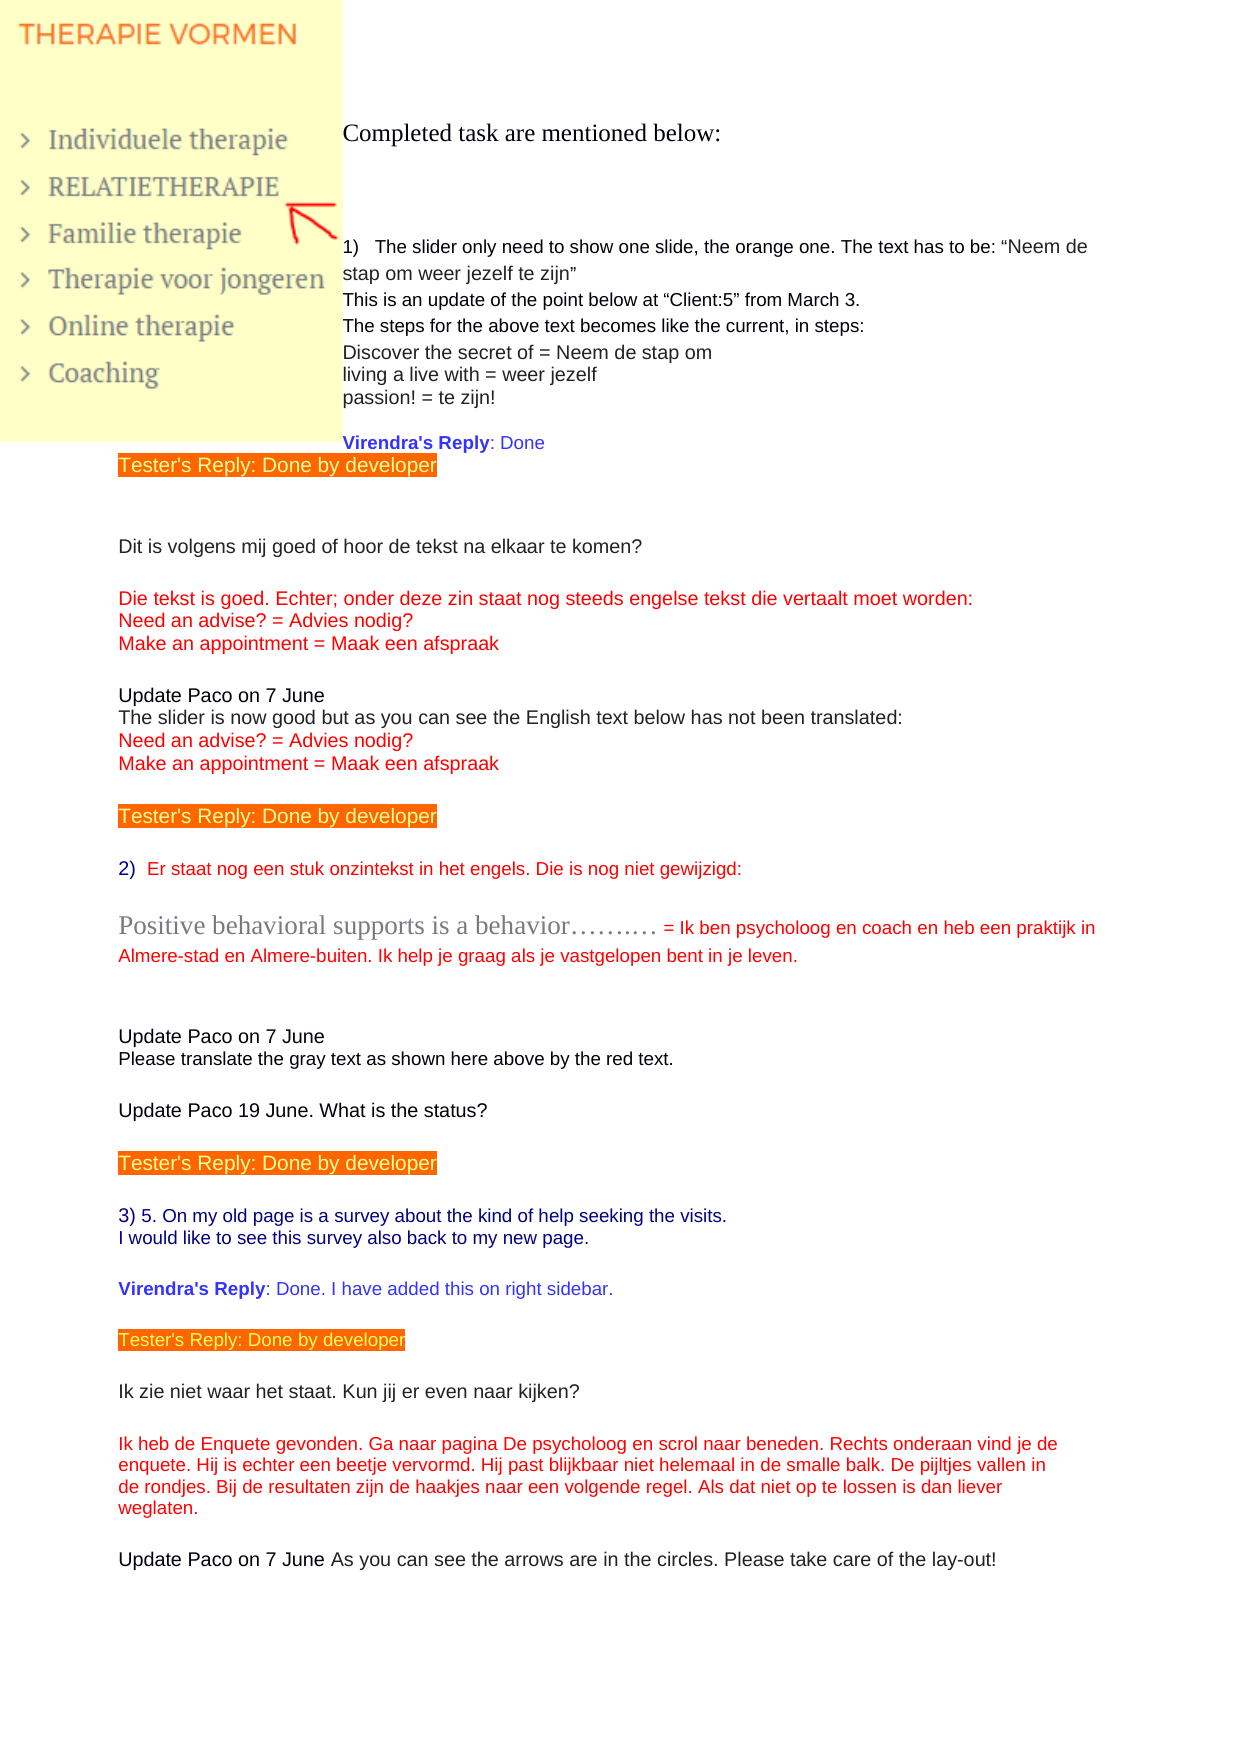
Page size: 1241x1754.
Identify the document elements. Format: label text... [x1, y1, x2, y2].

text Discover the secret of = Neem de stap om [343, 341, 1122, 363]
text Tester's Reply: Done by developer [118, 1151, 1063, 1175]
text Update Paco 19 June. What is the status? [118, 1099, 1063, 1121]
text Virendra's Reply: Done. I have added this on right sidebar. [118, 1278, 1063, 1299]
text Ik zie niet waar het staat. Kun jij er even naar kijken? [118, 1380, 1063, 1403]
text Positive behavioral supports is a behavior…….… = Ik ben psycholoog en coach en heb een praktijk in Almere-stad en Almere-buiten. Ik help je graag als je vastgelopen bent in je leven. [118, 909, 1122, 966]
text 2) Er staat nog een stuk onzintekst in het engels. Die is nog niet gewijzigd: [118, 857, 1063, 880]
text living a live with = weer jezelf [343, 363, 1122, 386]
text Die tekst is goed. Echter; onder deze zin staat nog steeds engelse tekst die vertaalt moet worden: [118, 587, 1122, 609]
text Please translate the gray text as shown here above by the red text. [118, 1048, 1063, 1069]
text Ik heb de Enquete gevonden. Ga naar pagina De psycholoog en scrol naar beneden. Rechts onderaan vind je de enquete. Hij is echter een beetje vervormd. Hij past blijkbaar niet helemaal in de smalle balk. De pijltjes vallen in de rondjes. Bij de resultaten zijn de haakjes naar een volgende regel. Als dat niet op te lossen is dan liever weglaten. [118, 1432, 1063, 1518]
text Completed task are mentioned below: [343, 118, 1063, 147]
text Tester's Reply: Done by developer [118, 1329, 1063, 1351]
text Tester's Reply: Done by developer [118, 804, 1063, 828]
text Update Paco on 7 June As you can see the arrows are in the circles. Please take care of the lay-out! [118, 1548, 1063, 1571]
text Update Paco on 7 June [118, 683, 1122, 706]
picture [0, 0, 343, 442]
text This is an update of the point below at “Client:5” from March 3. [343, 289, 1122, 311]
text Need an advise? = Advies nodig? [118, 729, 1122, 752]
text The steps for the above text becomes like the current, in steps: [343, 315, 1122, 336]
text Need an advise? = Advies nodig? [118, 609, 1122, 632]
text Make an appointment = Maak een afspraak [118, 632, 1122, 655]
text Tester's Reply: Done by developer [118, 453, 1063, 477]
text Dit is volgens mij goed of hoor de tekst na elkaar te komen? [118, 535, 1122, 558]
text passion! = te zijn! [343, 386, 1122, 409]
text Virendra's Reply: Done [118, 409, 1122, 453]
text The slider is now good but as you can see the English text below has not been translated: [118, 706, 1122, 729]
text 3) 5. On my old page is a survey about the kind of help seeking the visits. I would like to see this survey also back to my new page. [118, 1204, 1063, 1248]
text Update Paco on 7 June [118, 1025, 1122, 1048]
text 1) The slider only need to show one slide, the orange one. The text has to be: “Neem de stap om weer jezelf te zijn” [343, 234, 1122, 284]
text Make an appointment = Maak een afspraak [118, 752, 1063, 774]
